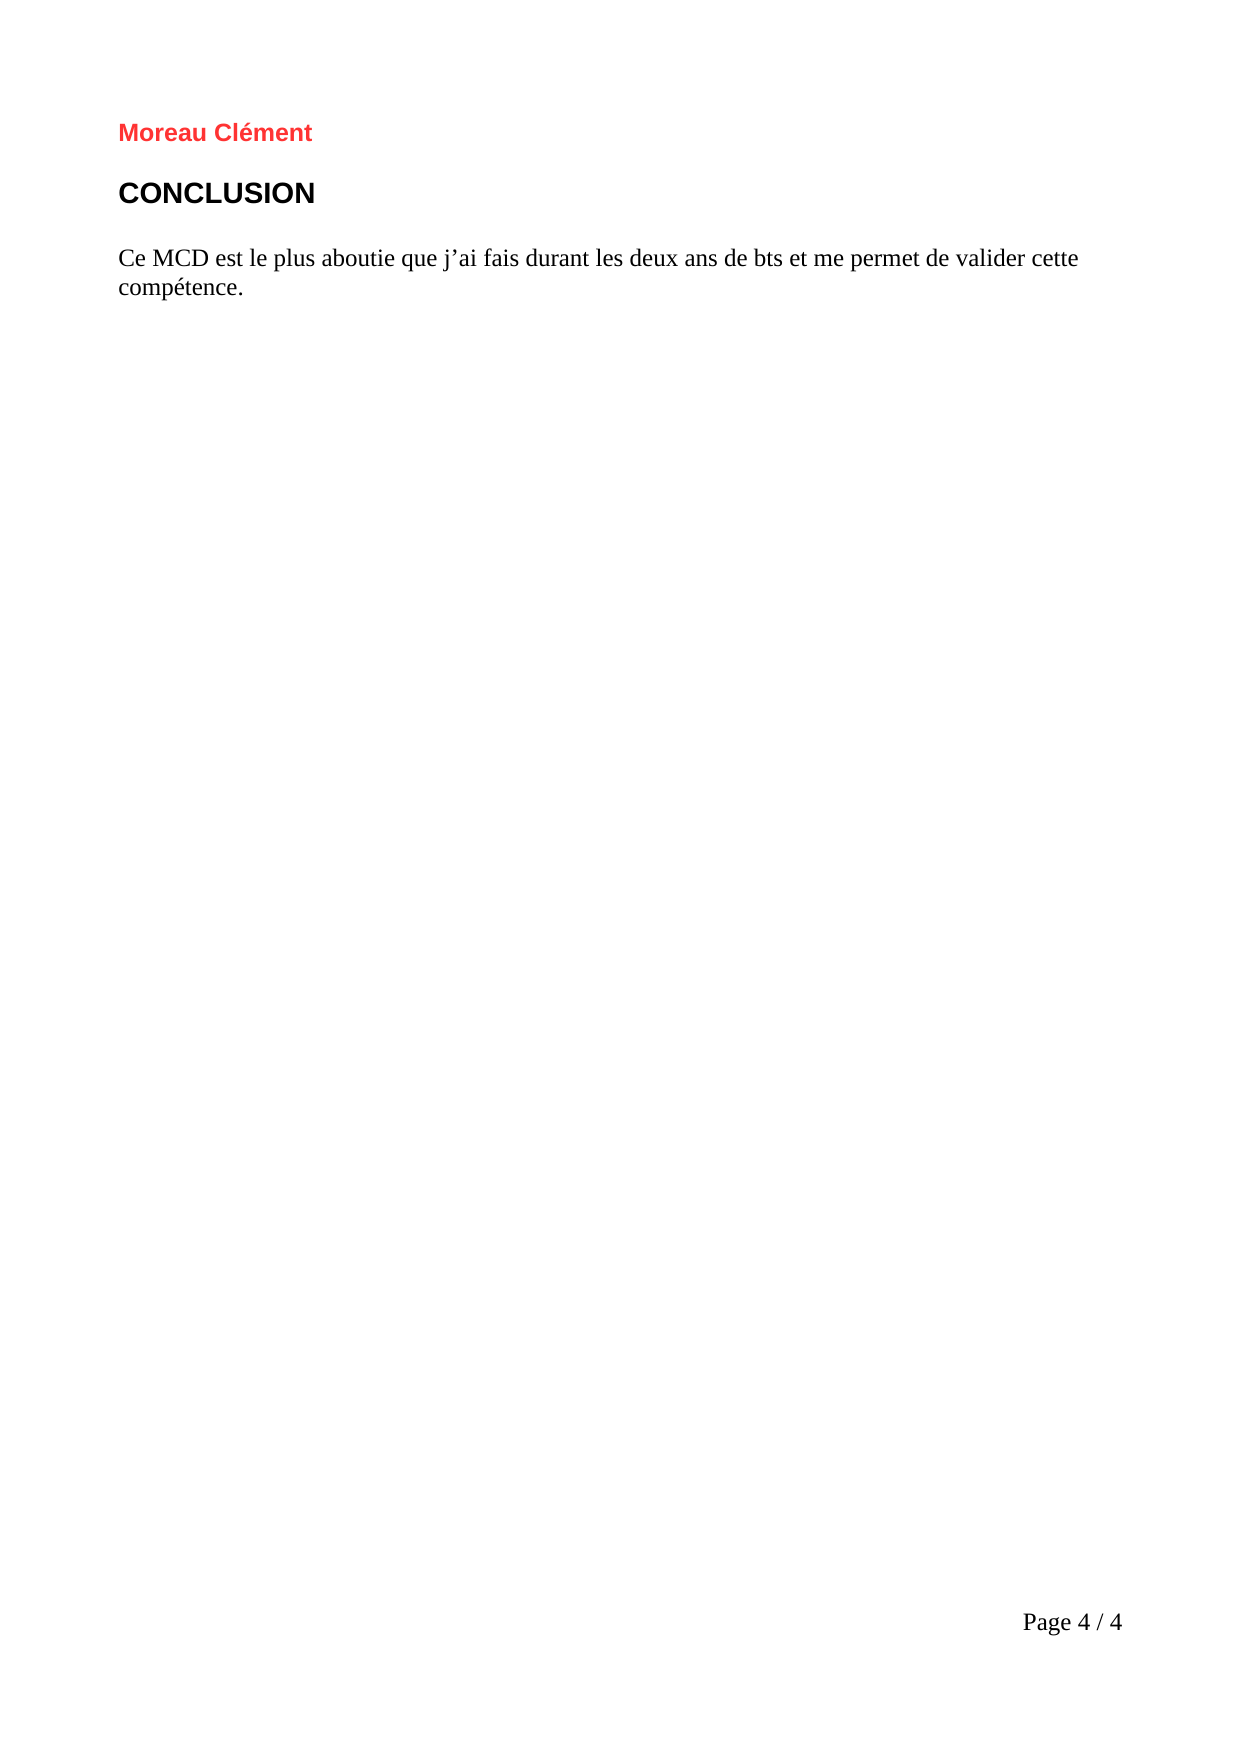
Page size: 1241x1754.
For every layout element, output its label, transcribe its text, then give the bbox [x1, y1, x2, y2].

subtitle CONCLUSION [118, 176, 1122, 210]
subtitle Ce MCD est le plus aboutie que j’ai fais durant les deux ans de bts et me permet de valider cette compétence. [118, 243, 1122, 301]
